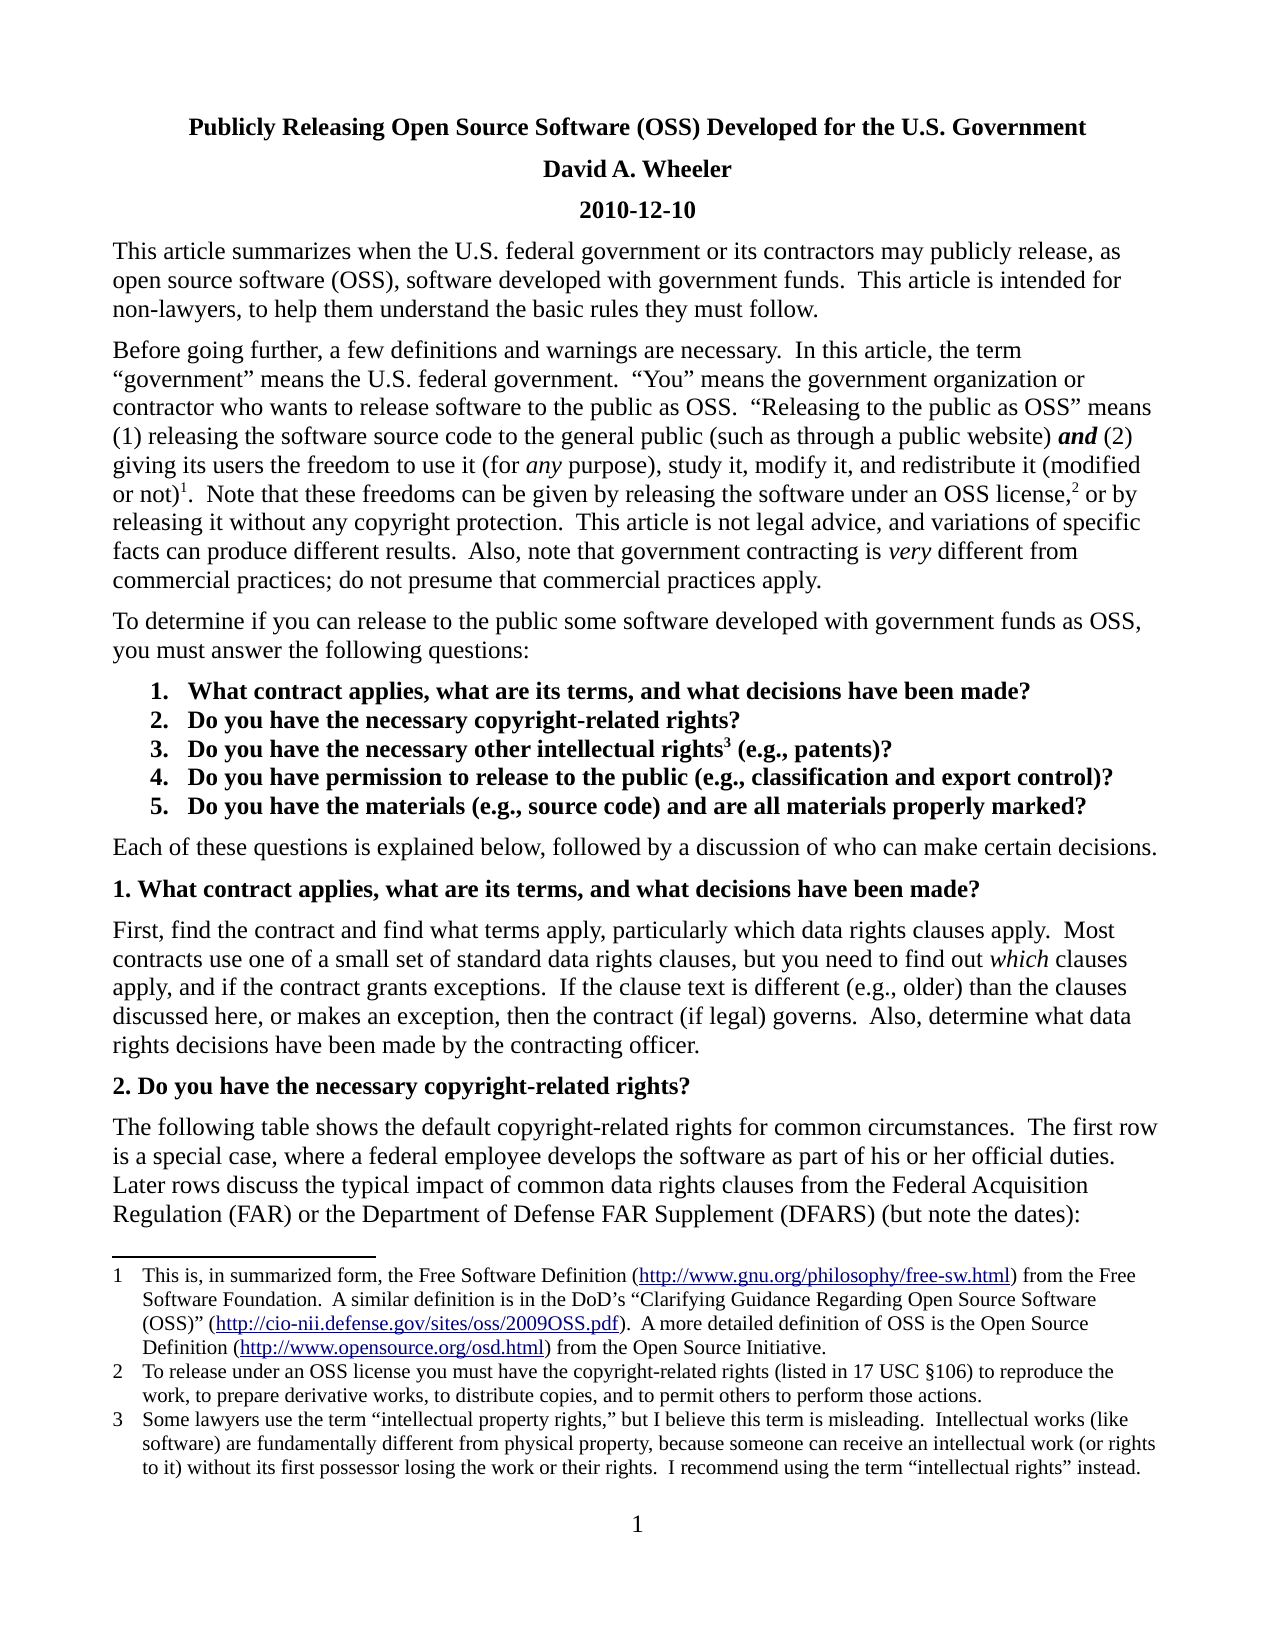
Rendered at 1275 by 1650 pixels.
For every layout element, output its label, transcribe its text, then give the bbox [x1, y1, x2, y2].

list What contract applies, what are its terms, and what decisions have been made? [150, 676, 1162, 705]
text This article summarizes when the U.S. federal government or its contractors may publicly release, as open source software (OSS), software developed with government funds. This article is intended for non-lawyers, to help them understand the basic rules they must follow. [112, 236, 1162, 322]
text This is, in summarized form, the Free Software Definition (http://www.gnu.org/philosophy/free-sw.html) from the Free Software Foundation. A similar definition is in the DoD’s “Clarifying Guidance Regarding Open Source Software (OSS)” (http://cio-nii.defense.gov/sites/oss/2009OSS.pdf). A more detailed definition of OSS is the Open Source Definition (http://www.opensource.org/osd.html) from the Open Source Initiative. [112, 1263, 1162, 1359]
text David A. Wheeler [112, 154, 1162, 182]
text 2. Do you have the necessary copyright-related rights? [112, 1071, 1162, 1100]
text Before going further, a few definitions and warnings are necessary. In this article, the term “government” means the U.S. federal government. “You” means the government organization or contractor who wants to release software to the public as OSS. “Releasing to the public as OSS” means (1) releasing the software source code to the general public (such as through a public website) and (2) giving its users the freedom to use it (for any purpose), study it, modify it, and redistribute it (modified or not). Note that these freedoms can be given by releasing the software under an OSS license, or by releasing it without any copyright protection. This article is not legal advice, and variations of specific facts can produce different results. Also, note that government contracting is very different from commercial practices; do not presume that commercial practices apply. [112, 335, 1162, 594]
text To release under an OSS license you must have the copyright-related rights (listed in 17 USC §106) to reproduce the work, to prepare derivative works, to distribute copies, and to permit others to perform those actions. [112, 1359, 1162, 1407]
text 2010-12-10 [112, 195, 1162, 224]
text 1. What contract applies, what are its terms, and what decisions have been made? [112, 874, 1162, 902]
text Each of these questions is explained below, followed by a discussion of who can make certain decisions. [112, 832, 1162, 861]
text Publicly Releasing Open Source Software (OSS) Developed for the U.S. Government [112, 112, 1162, 141]
list Do you have the necessary other intellectual rights (e.g., patents)? [150, 734, 1162, 762]
text To determine if you can release to the public some software developed with government funds as OSS, you must answer the following questions: [112, 606, 1162, 664]
list Some lawyers use the term “intellectual property rights,” but I believe this term is misleading. Intellectual works (like software) are fundamentally different from physical property, because someone can receive an intellectual work (or rights to it) without its first possessor losing the work or their rights. I recommend using the term “intellectual rights” instead. [112, 1407, 1162, 1479]
list Do you have the materials (e.g., source code) and are all materials properly marked? [150, 791, 1162, 820]
text First, find the contract and find what terms apply, particularly which data rights clauses apply. Most contracts use one of a small set of standard data rights clauses, but you need to find out which clauses apply, and if the contract grants exceptions. If the clause text is different (e.g., older) than the clauses discussed here, or makes an exception, then the contract (if legal) governs. Also, determine what data rights decisions have been made by the contracting officer. [112, 915, 1162, 1059]
list Do you have permission to release to the public (e.g., classification and export control)? [150, 762, 1162, 791]
text The following table shows the default copyright-related rights for common circumstances. The first row is a special case, where a federal employee develops the software as part of his or her official duties. Later rows discuss the typical impact of common data rights clauses from the Federal Acquisition Regulation (FAR) or the Department of Defense FAR Supplement (DFARS) (but note the dates): [112, 1112, 1162, 1227]
list Do you have the necessary copyright-related rights? [150, 705, 1162, 734]
